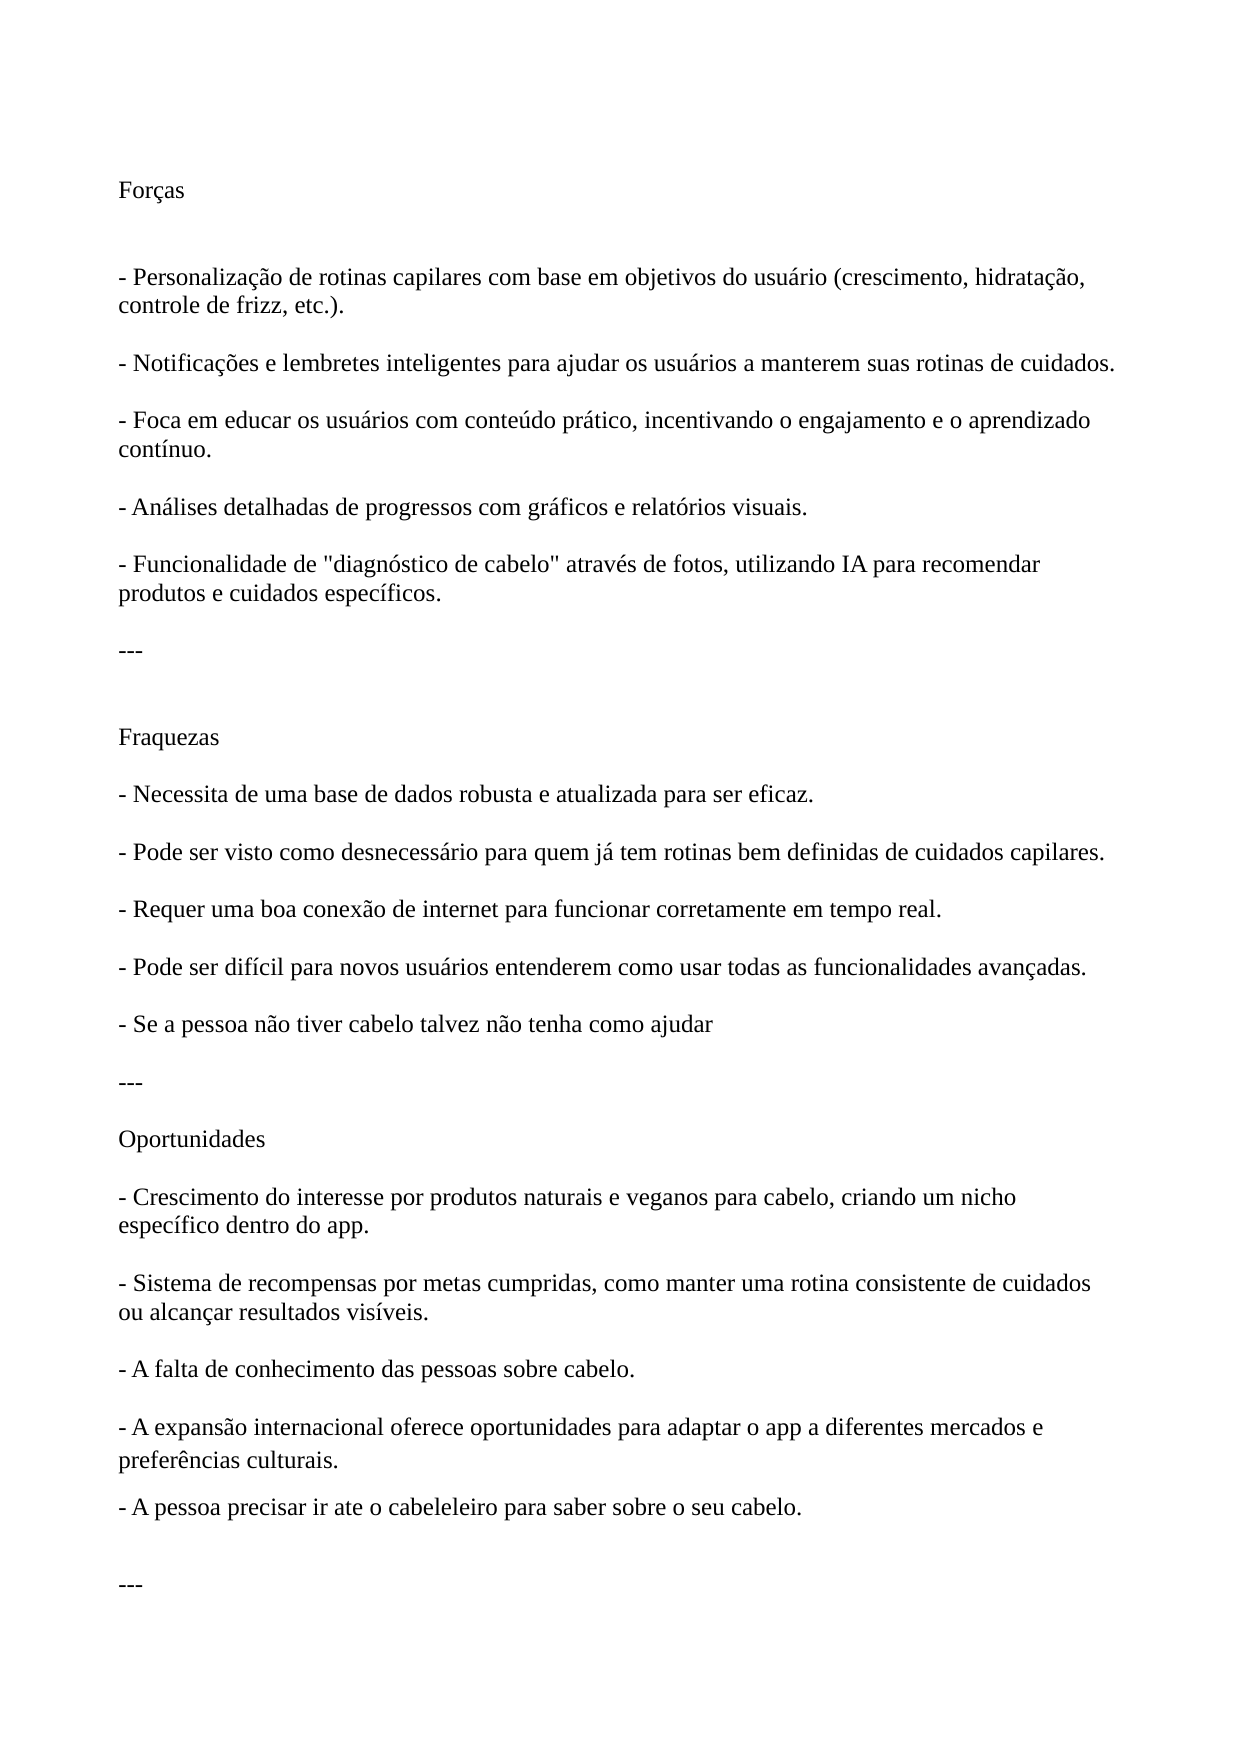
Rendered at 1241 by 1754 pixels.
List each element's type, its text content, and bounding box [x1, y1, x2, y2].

text - A pessoa precisar ir ate o cabeleleiro para saber sobre o seu cabelo. [118, 1492, 1122, 1521]
text Oportunidades [118, 1124, 1122, 1153]
text - Se a pessoa não tiver cabelo talvez não tenha como ajudar [118, 1009, 1122, 1038]
text - A falta de conhecimento das pessoas sobre cabelo. [118, 1354, 1122, 1383]
text Forças [118, 176, 1122, 204]
text - Foca em educar os usuários com conteúdo prático, incentivando o engajamento e o aprendizado contínuo. [118, 406, 1122, 463]
text - Personalização de rotinas capilares com base em objetivos do usuário (crescimento, hidratação, controle de frizz, etc.). [118, 262, 1122, 319]
text - A expansão internacional oferece oportunidades para adaptar o app a diferentes mercados e preferências culturais. [118, 1412, 1122, 1474]
text - Crescimento do interesse por produtos naturais e veganos para cabelo, criando um nicho específico dentro do app. [118, 1182, 1122, 1239]
text - Necessita de uma base de dados robusta e atualizada para ser eficaz. [118, 779, 1122, 808]
text - Requer uma boa conexão de internet para funcionar corretamente em tempo real. [118, 894, 1122, 923]
text --- [118, 1067, 1122, 1096]
text - Análises detalhadas de progressos com gráficos e relatórios visuais. [118, 492, 1122, 521]
text --- [118, 636, 1122, 664]
text - Funcionalidade de "diagnóstico de cabelo" através de fotos, utilizando IA para recomendar produtos e cuidados específicos. [118, 549, 1122, 607]
text - Notificações e lembretes inteligentes para ajudar os usuários a manterem suas rotinas de cuidados. [118, 348, 1122, 377]
text - Sistema de recompensas por metas cumpridas, como manter uma rotina consistente de cuidados ou alcançar resultados visíveis. [118, 1268, 1122, 1326]
text - Pode ser visto como desnecessário para quem já tem rotinas bem definidas de cuidados capilares. [118, 837, 1122, 866]
text Fraquezas [118, 722, 1122, 751]
text - Pode ser difícil para novos usuários entenderem como usar todas as funcionalidades avançadas. [118, 952, 1122, 981]
text --- [118, 1569, 1122, 1598]
